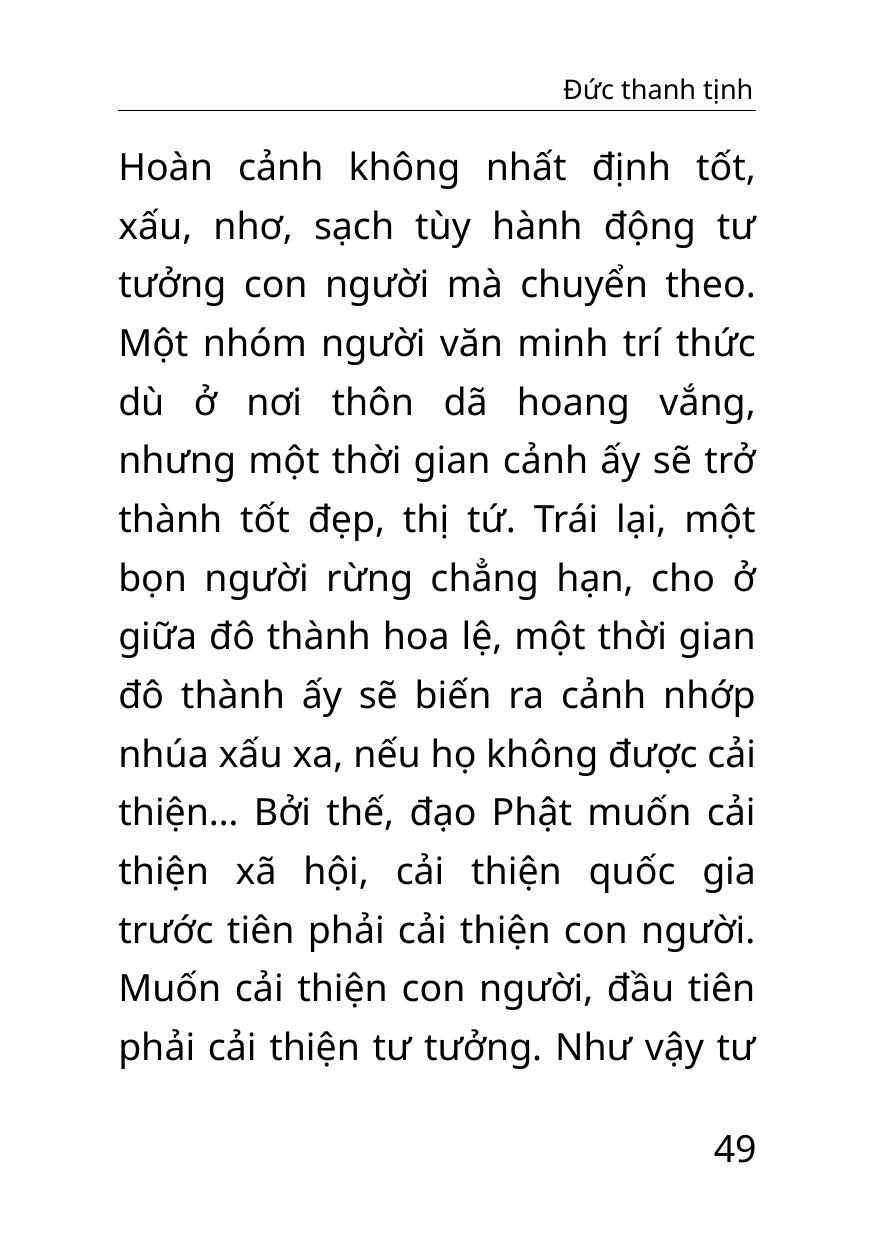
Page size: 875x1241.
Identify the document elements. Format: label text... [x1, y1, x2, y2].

text Hoàn cảnh không nhất định tốt, xấu, nhơ, sạch tùy hành động tư tưởng con người mà chuyển theo. Một nhóm người văn minh trí thức dù ở nơi thôn dã hoang vắng, nhưng một thời gian cảnh ấy sẽ trở thành tốt đẹp, thị tứ. Trái lại, một bọn người rừng chẳng hạn, cho ở giữa đô thành hoa lệ, một thời gian đô thành ấy sẽ biến ra cảnh nhớp nhúa xấu xa, nếu họ không được cải thiện… Bởi thế, đạo Phật muốn cải thiện xã hội, cải thiện quốc gia trước tiên phải cải thiện con người. Muốn cải thiện con người, đầu tiên phải cải thiện tư tưởng. Như vậy tư [118, 141, 756, 1071]
